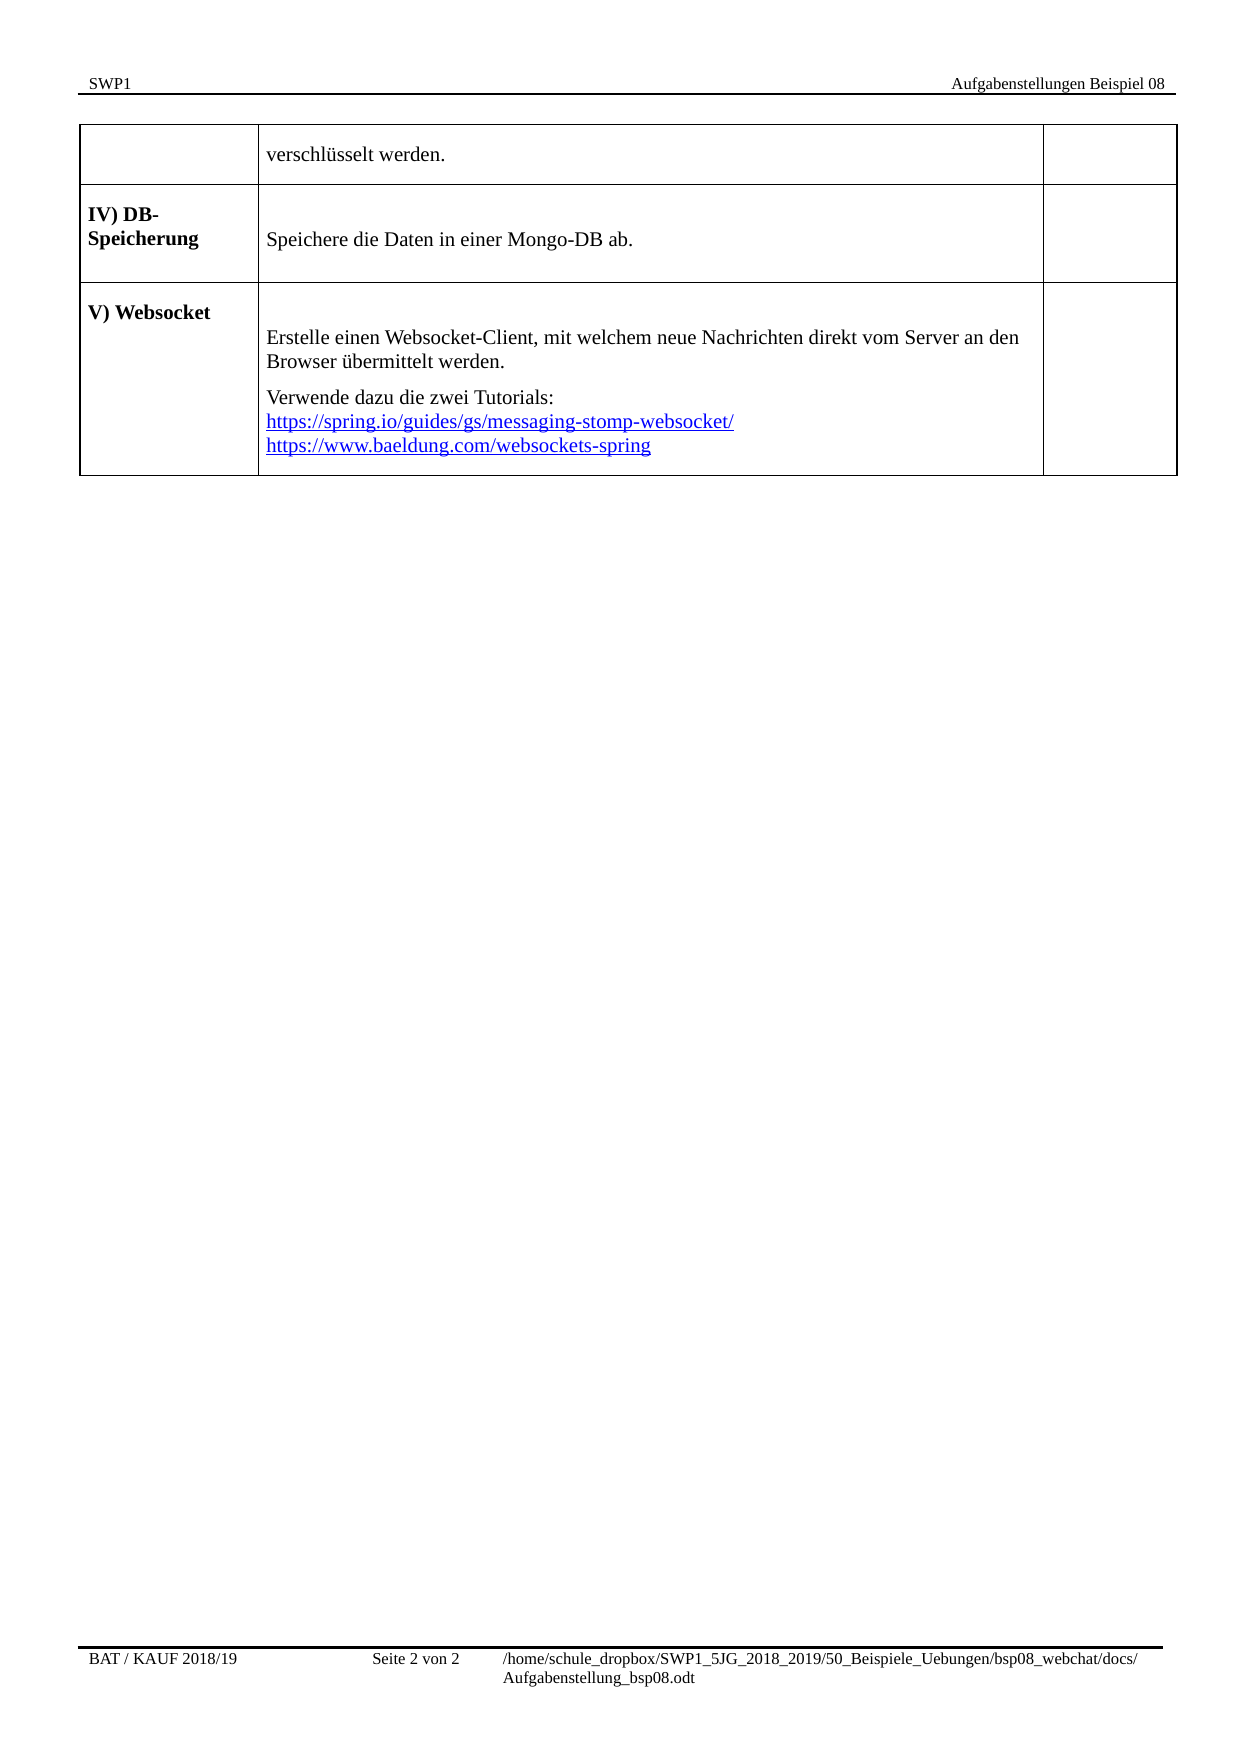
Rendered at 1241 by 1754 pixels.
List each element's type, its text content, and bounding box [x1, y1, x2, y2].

table_cell Speichere die Daten in einer Mongo-DB ab. [259, 185, 1043, 281]
table_cell verschlüsselt werden. [259, 125, 1043, 184]
table_cell [1044, 125, 1176, 184]
table_cell IV) DB-Speicherung [81, 185, 258, 281]
table_cell [1044, 283, 1176, 475]
table_cell [1044, 185, 1176, 281]
table_cell [81, 125, 258, 184]
table_cell Erstelle einen Websocket-Client, mit welchem neue Nachrichten direkt vom Server an den Browser übermittelt werden. Verwende dazu die zwei Tutorials: https://spring.io/guides/gs/messaging-stomp-websocket/ https://www.baeldung.com/websockets-spring [259, 283, 1043, 475]
table_cell V) Websocket [81, 283, 258, 475]
